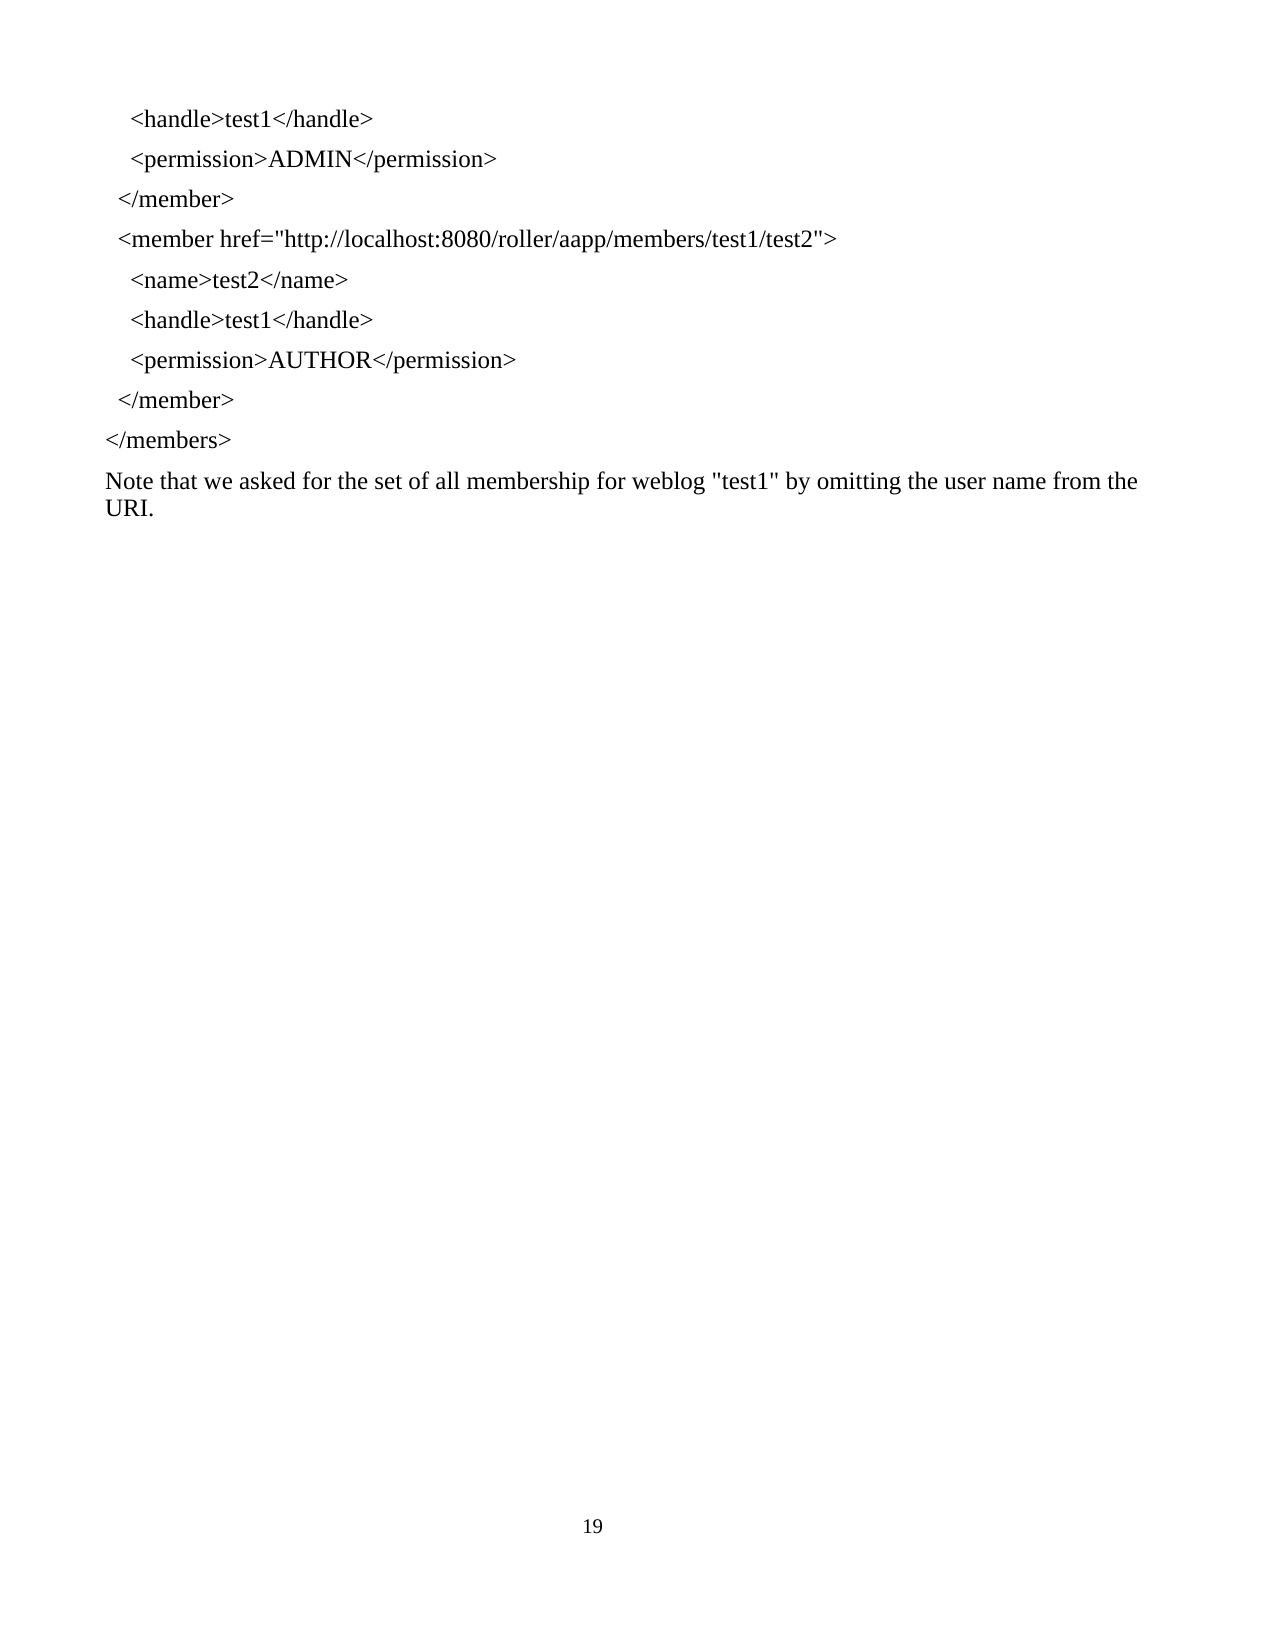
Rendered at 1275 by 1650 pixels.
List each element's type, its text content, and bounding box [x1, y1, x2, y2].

text <handle>test1</handle> [105, 105, 1170, 133]
text <handle>test1</handle> [105, 306, 1170, 334]
text </member> [105, 185, 1170, 213]
text <permission>ADMIN</permission> [105, 145, 1170, 173]
text <member href="http://localhost:8080/roller/aapp/members/test1/test2"> [105, 226, 1170, 253]
text Note that we asked for the set of all membership for weblog "test1" by omitting the user name from the URI. [105, 467, 1170, 522]
text <permission>AUTHOR</permission> [105, 346, 1170, 374]
text <name>test2</name> [105, 266, 1170, 293]
text </members> [105, 427, 1170, 454]
text </member> [105, 386, 1170, 414]
